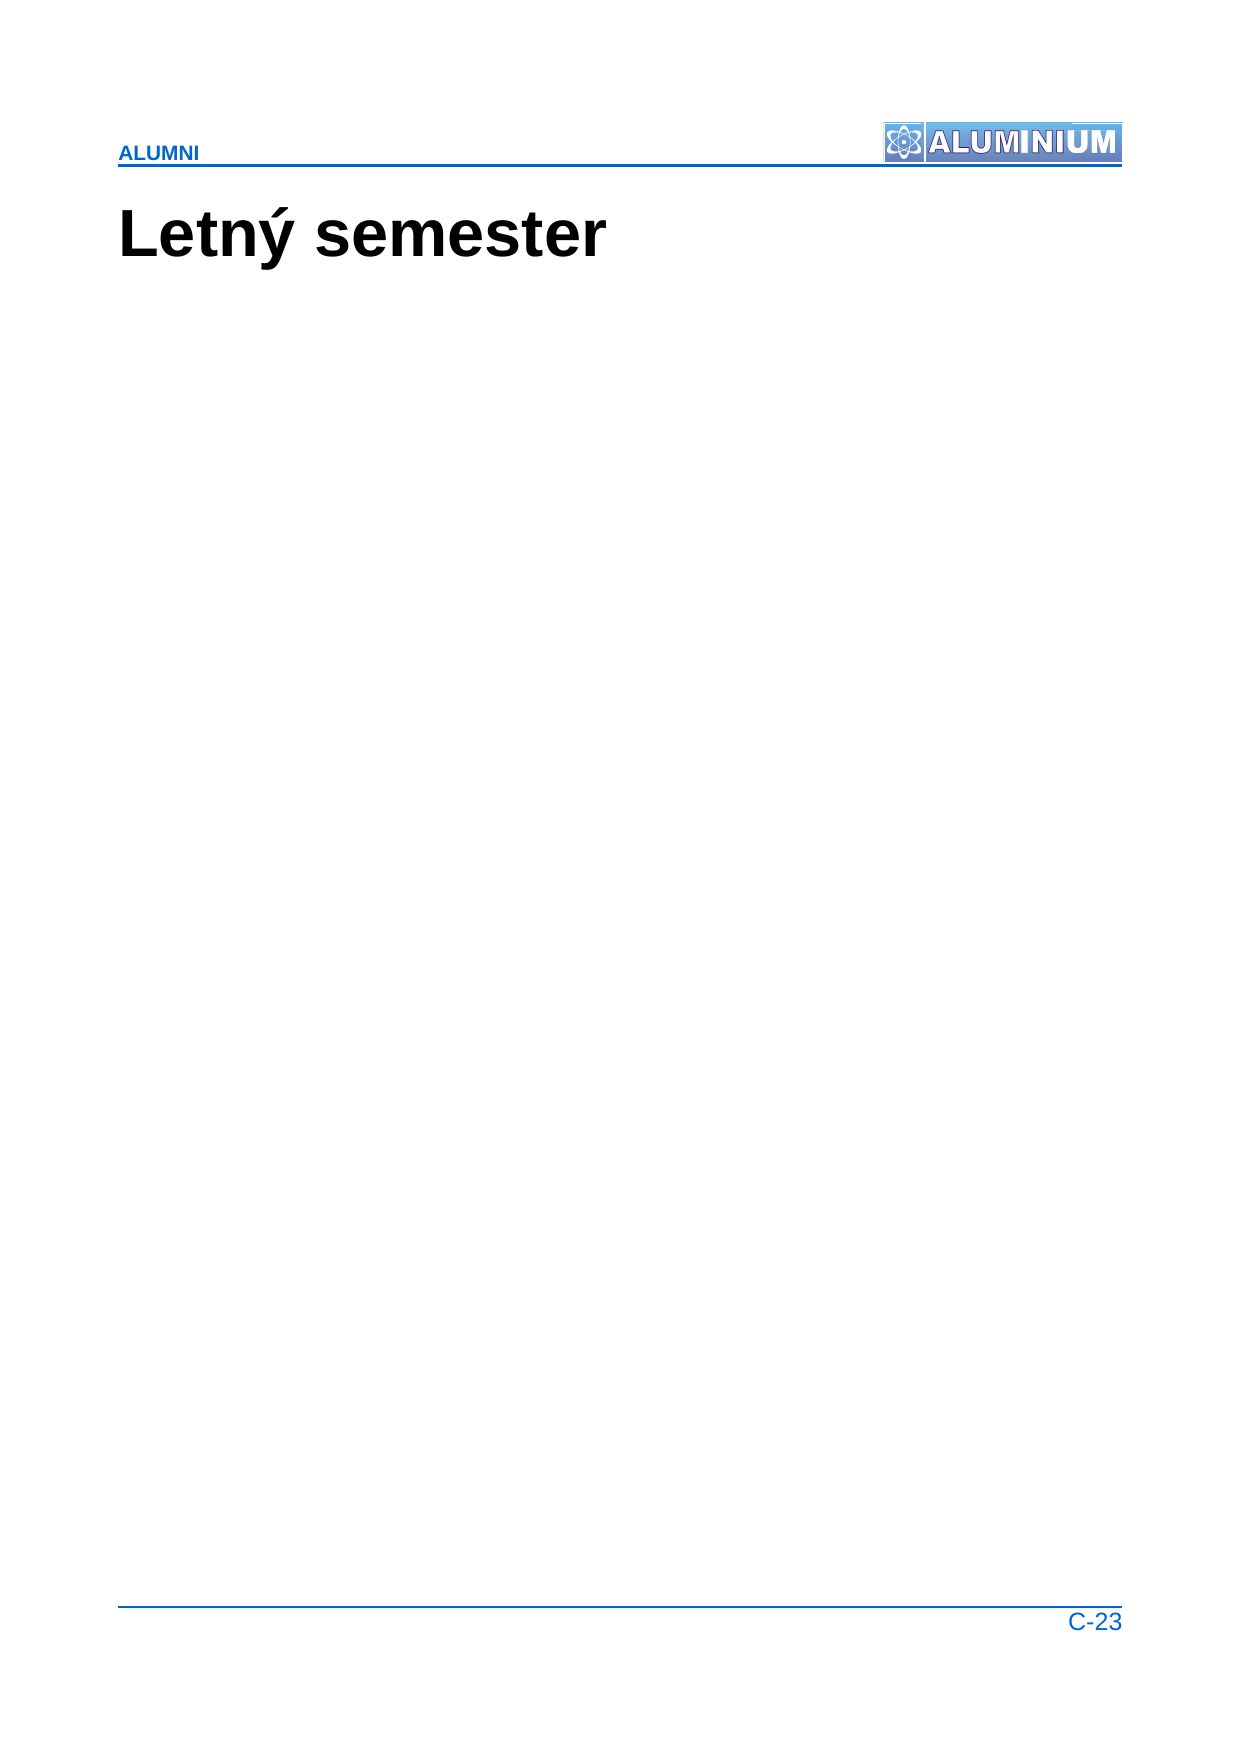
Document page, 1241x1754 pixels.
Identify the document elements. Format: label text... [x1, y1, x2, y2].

text Letný semester [118, 196, 1122, 271]
